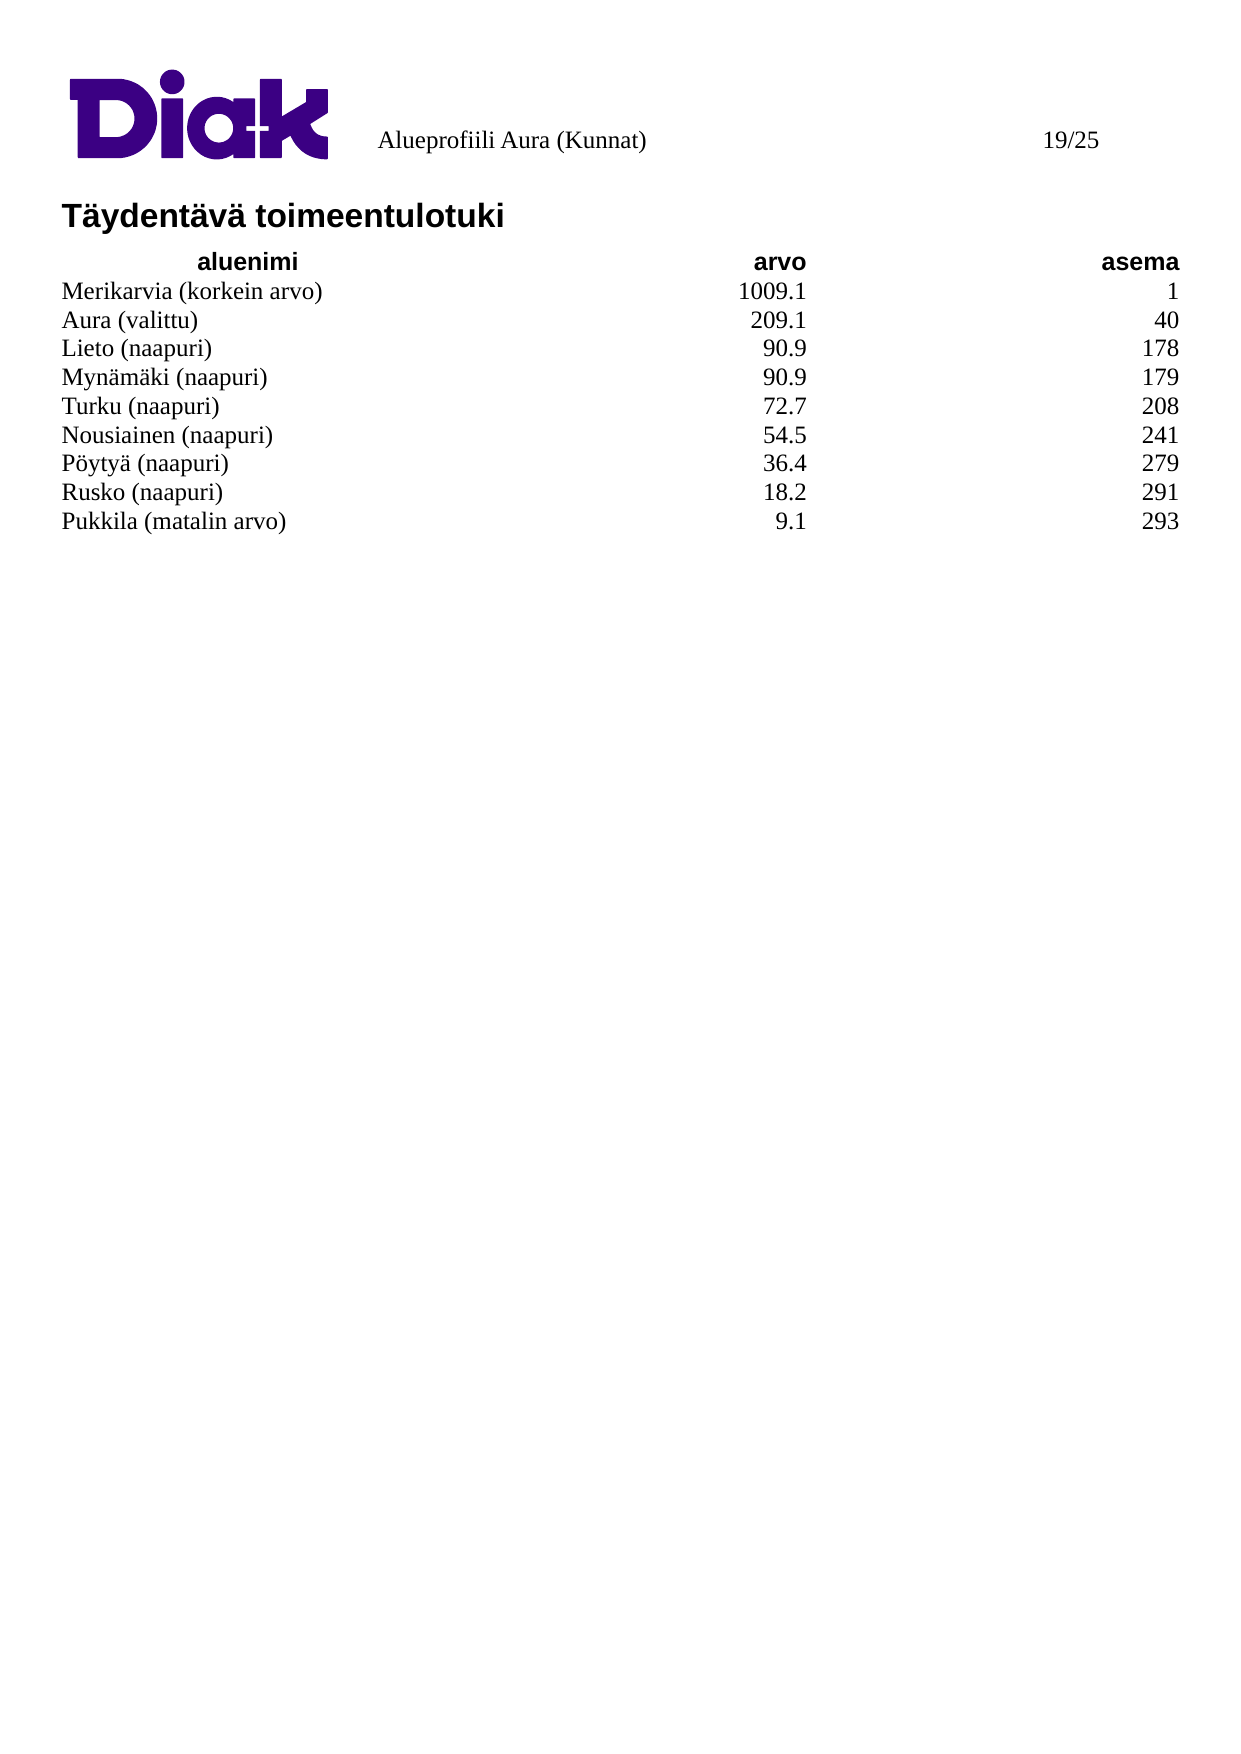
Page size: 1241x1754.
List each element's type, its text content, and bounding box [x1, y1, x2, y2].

table_cell 293 [806, 506, 1179, 535]
table_cell 90.9 [434, 334, 806, 362]
table_cell Turku (naapuri) [61, 391, 434, 420]
table_cell 241 [806, 420, 1179, 448]
table_cell 179 [806, 362, 1179, 391]
table_header arvo [434, 247, 806, 276]
table_cell 1009.1 [434, 276, 806, 305]
table_cell 36.4 [434, 449, 806, 477]
table_header aluenimi [61, 247, 434, 276]
table_cell 72.7 [434, 391, 806, 420]
table_cell Aura (valittu) [61, 305, 434, 333]
table_cell Merikarvia (korkein arvo) [61, 276, 434, 305]
table_cell Pukkila (matalin arvo) [61, 506, 434, 535]
table_cell 209.1 [434, 305, 806, 333]
table_cell Mynämäki (naapuri) [61, 362, 434, 391]
table_cell 40 [806, 305, 1179, 333]
table_header asema [806, 247, 1179, 276]
table_cell 1 [806, 276, 1179, 305]
table_cell 18.2 [434, 477, 806, 506]
subtitle Täydentävä toimeentulotuki [61, 196, 1179, 235]
table_cell Lieto (naapuri) [61, 334, 434, 362]
table_cell 54.5 [434, 420, 806, 448]
table_cell 9.1 [434, 506, 806, 535]
table_cell Pöytyä (naapuri) [61, 449, 434, 477]
table_cell 90.9 [434, 362, 806, 391]
table_cell 178 [806, 334, 1179, 362]
table_cell 291 [806, 477, 1179, 506]
table_cell 279 [806, 449, 1179, 477]
table_cell 208 [806, 391, 1179, 420]
table_cell Nousiainen (naapuri) [61, 420, 434, 448]
table_cell Rusko (naapuri) [61, 477, 434, 506]
